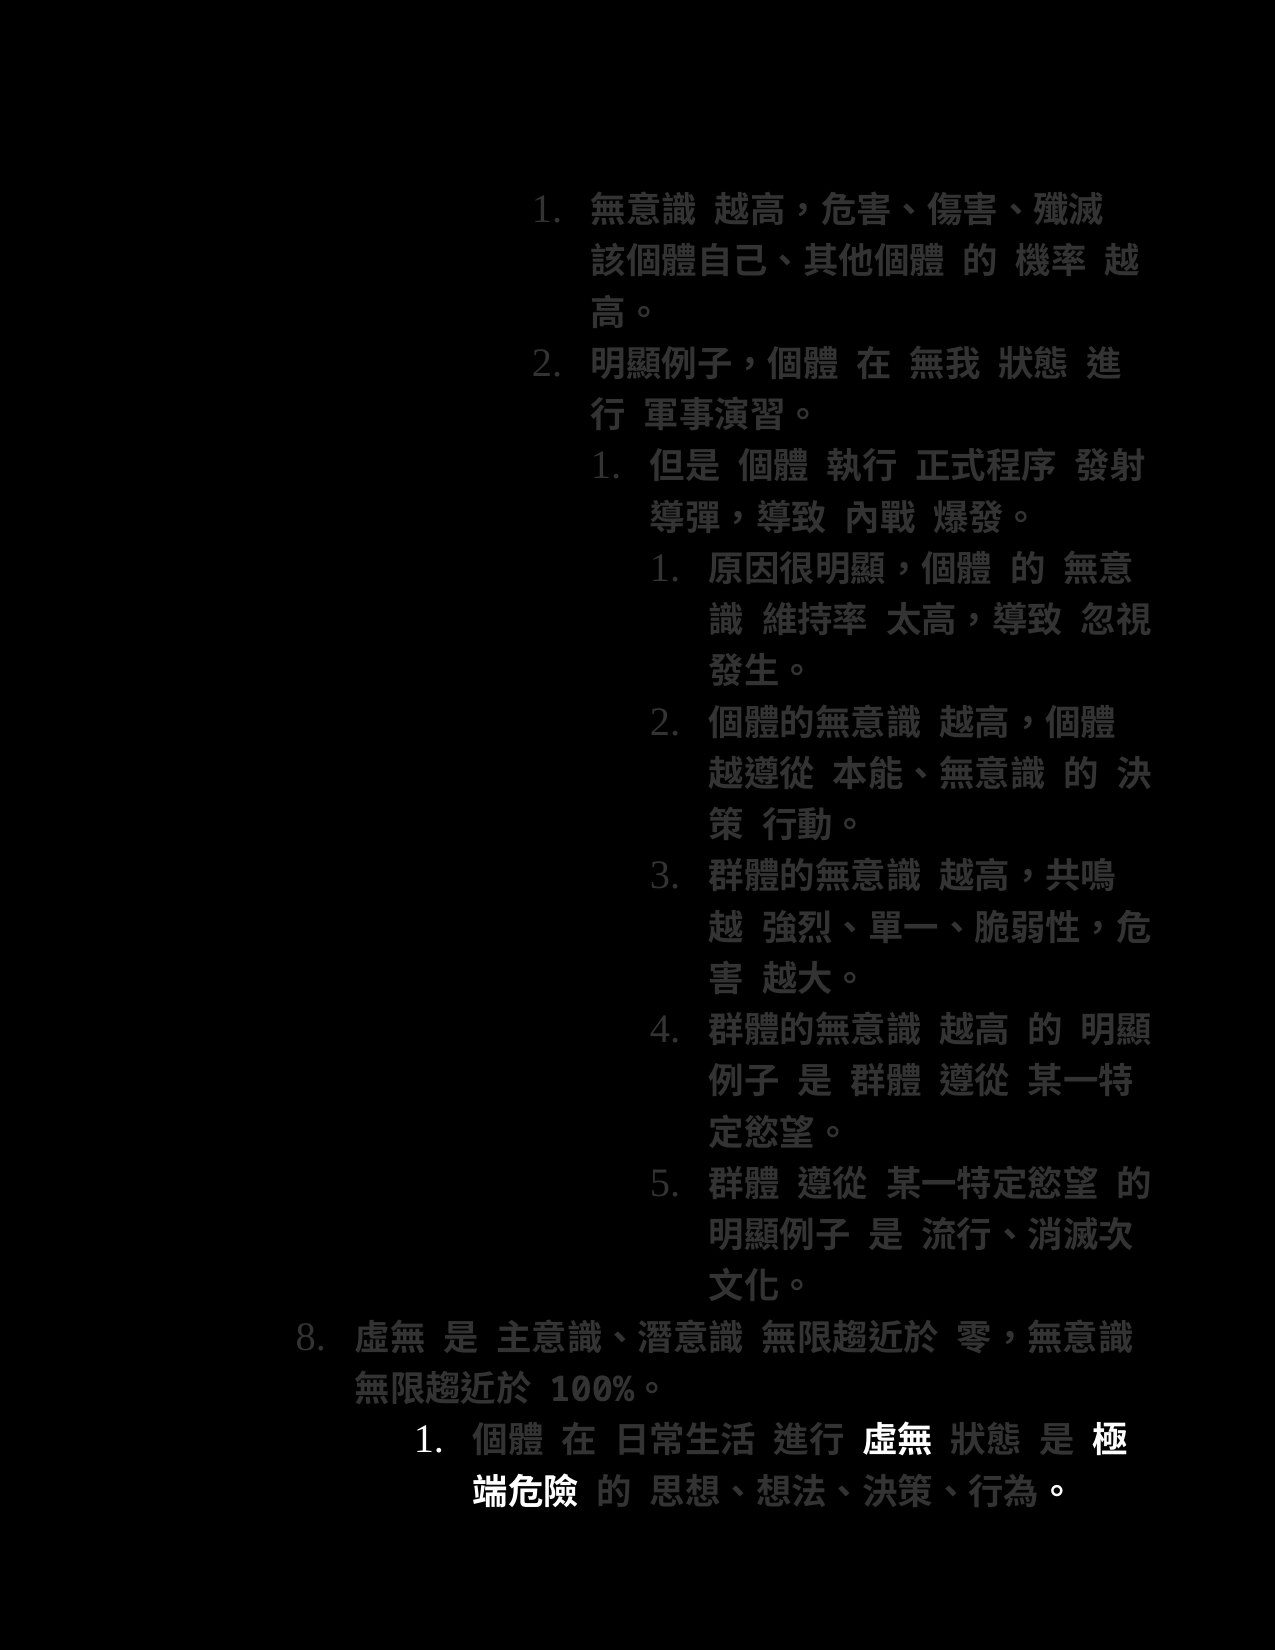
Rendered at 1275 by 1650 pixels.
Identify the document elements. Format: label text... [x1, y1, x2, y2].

list 虛無 是 主意識、潛意識 無限趨近於 零，無意識 無限趨近於 100%。 [295, 1309, 1157, 1412]
list 群體的無意識 越高，共鳴 越 強烈、單一、脆弱性，危害 越大。 [649, 848, 1157, 1002]
list 明顯例子，個體 在 無我 狀態 進行 軍事演習。 [532, 335, 1157, 438]
list 群體的無意識 越高 的 明顯例子 是 群體 遵從 某一特定慾望。 [649, 1002, 1157, 1155]
list 個體的無意識 越高，個體 越遵從 本能、無意識 的 決策 行動。 [649, 694, 1157, 848]
list 原因很明顯，個體 的 無意識 維持率 太高，導致 忽視 發生。 [649, 540, 1157, 694]
list 個體 在 日常生活 進行 虛無 狀態 是 極端危險 的 思想、想法、決策、行為。 [413, 1412, 1157, 1514]
list 群體 遵從 某一特定慾望 的 明顯例子 是 流行、消滅次文化。 [649, 1155, 1157, 1309]
list 但是 個體 執行 正式程序 發射 導彈，導致 內戰 爆發。 [591, 438, 1157, 540]
list 無意識 越高，危害、傷害、殲滅 該個體自己、其他個體 的 機率 越高。 [532, 182, 1157, 335]
